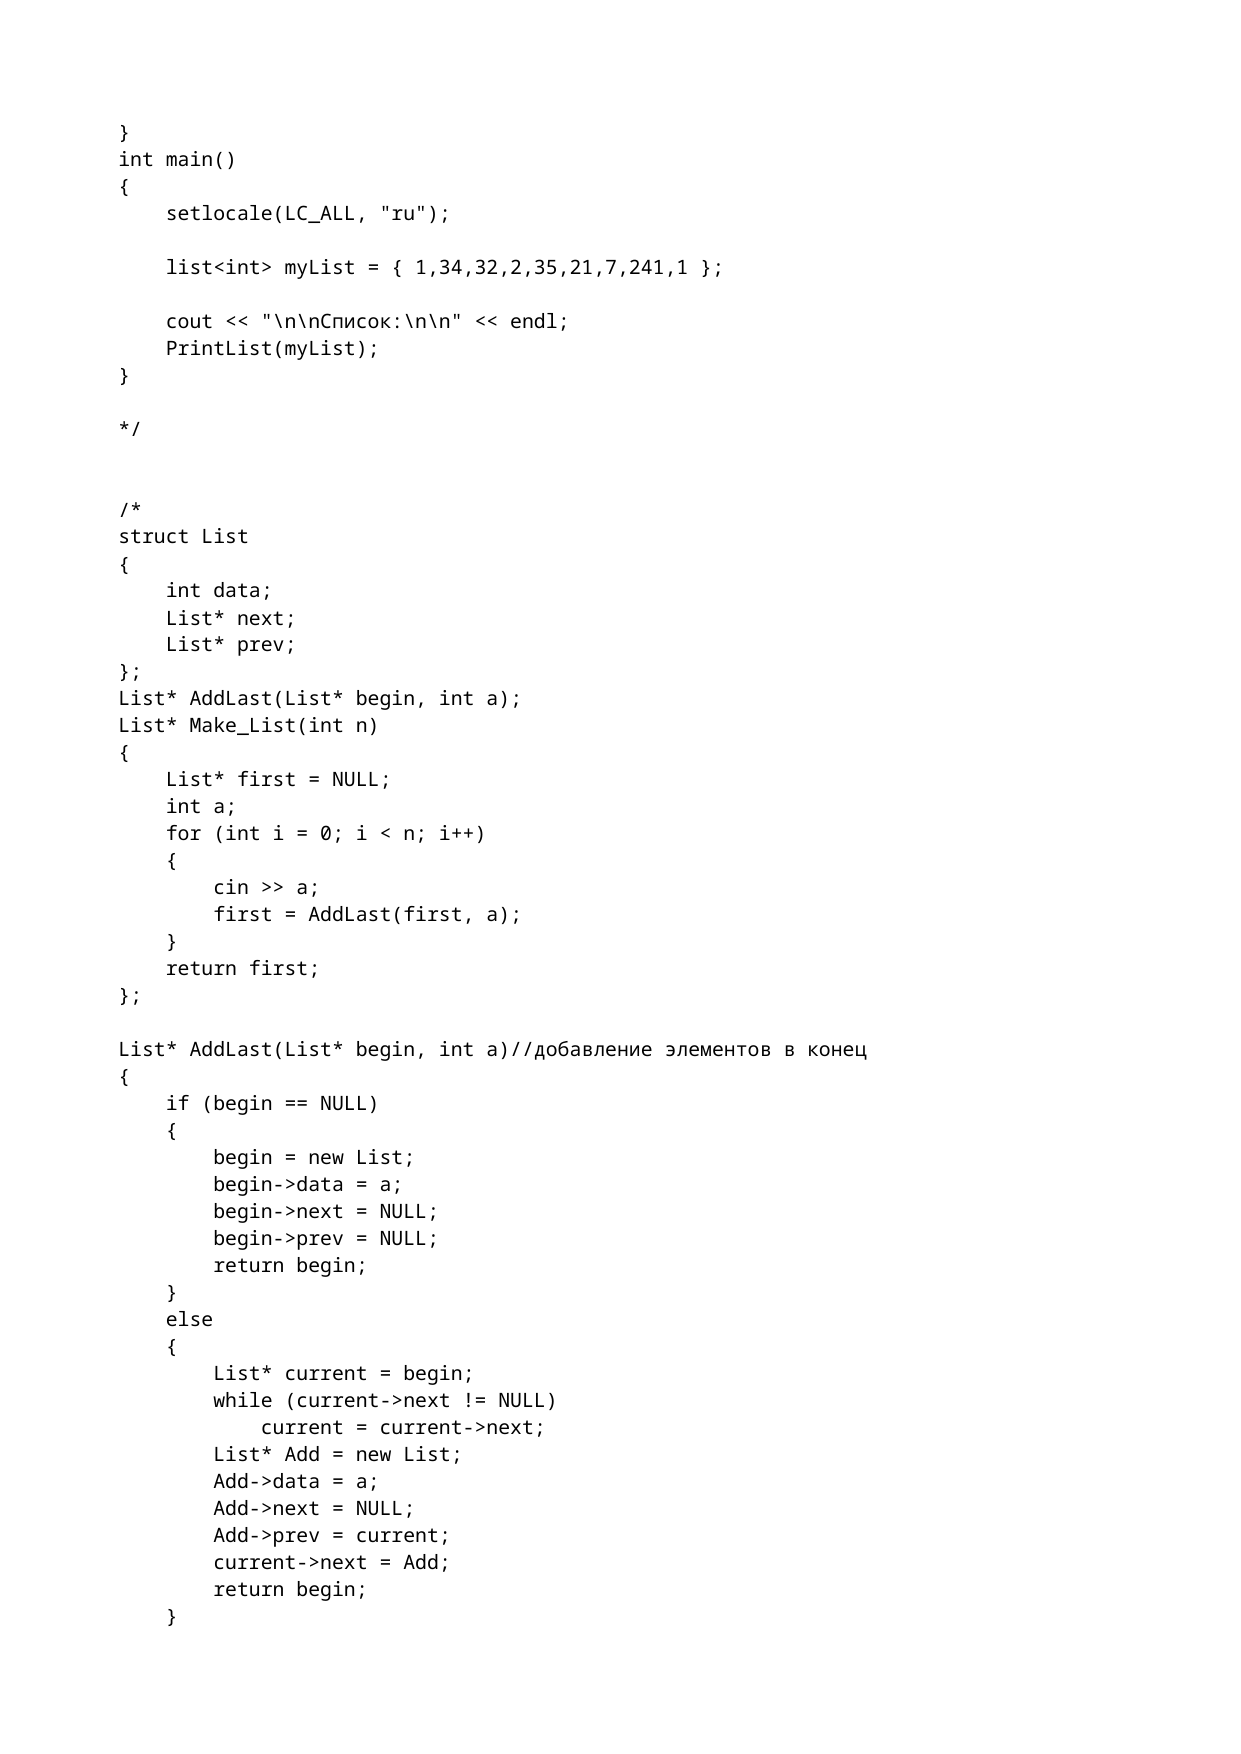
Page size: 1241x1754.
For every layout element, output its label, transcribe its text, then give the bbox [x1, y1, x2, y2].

text { [118, 739, 1122, 766]
text list<int> myList = { 1,34,32,2,35,21,7,241,1 }; [118, 253, 1122, 280]
text Add->prev = current; [118, 1521, 1122, 1548]
text return begin; [118, 1575, 1122, 1602]
text { [118, 550, 1122, 577]
text { [118, 1332, 1122, 1359]
text begin->data = a; [118, 1170, 1122, 1197]
text Add->data = a; [118, 1467, 1122, 1494]
text } [118, 118, 1122, 145]
text { [118, 1116, 1122, 1143]
text List* Add = new List; [118, 1440, 1122, 1467]
text current->next = Add; [118, 1548, 1122, 1575]
text cin >> a; [118, 873, 1122, 901]
text List* AddLast(List* begin, int a); [118, 685, 1122, 712]
text int data; [118, 577, 1122, 604]
text { [118, 172, 1122, 199]
text setlocale(LC_ALL, "ru"); [118, 199, 1122, 226]
text return first; [118, 954, 1122, 981]
text List* AddLast(List* begin, int a)//добавление элементов в конец [118, 1035, 1122, 1062]
text { [118, 1062, 1122, 1089]
text Add->next = NULL; [118, 1494, 1122, 1521]
text } [118, 1278, 1122, 1305]
text List* Make_List(int n) [118, 712, 1122, 739]
text { [118, 847, 1122, 873]
text current = current->next; [118, 1413, 1122, 1440]
text else [118, 1305, 1122, 1332]
text begin->prev = NULL; [118, 1224, 1122, 1251]
text int main() [118, 145, 1122, 172]
text }; [118, 658, 1122, 685]
text first = AddLast(first, a); [118, 901, 1122, 927]
text PrintList(myList); [118, 334, 1122, 361]
text /* [118, 496, 1122, 523]
text } [118, 361, 1122, 388]
text while (current->next != NULL) [118, 1386, 1122, 1413]
text */ [118, 415, 1122, 442]
text begin->next = NULL; [118, 1197, 1122, 1224]
text int a; [118, 793, 1122, 819]
text List* next; [118, 604, 1122, 631]
text } [118, 1602, 1122, 1629]
text List* current = begin; [118, 1359, 1122, 1386]
text if (begin == NULL) [118, 1089, 1122, 1116]
text begin = new List; [118, 1143, 1122, 1170]
text }; [118, 981, 1122, 1008]
text return begin; [118, 1251, 1122, 1278]
text struct List [118, 523, 1122, 550]
text cout << "\n\nСписок:\n\n" << endl; [118, 307, 1122, 334]
text List* prev; [118, 631, 1122, 658]
text List* first = NULL; [118, 766, 1122, 793]
text for (int i = 0; i < n; i++) [118, 819, 1122, 847]
text } [118, 927, 1122, 954]
